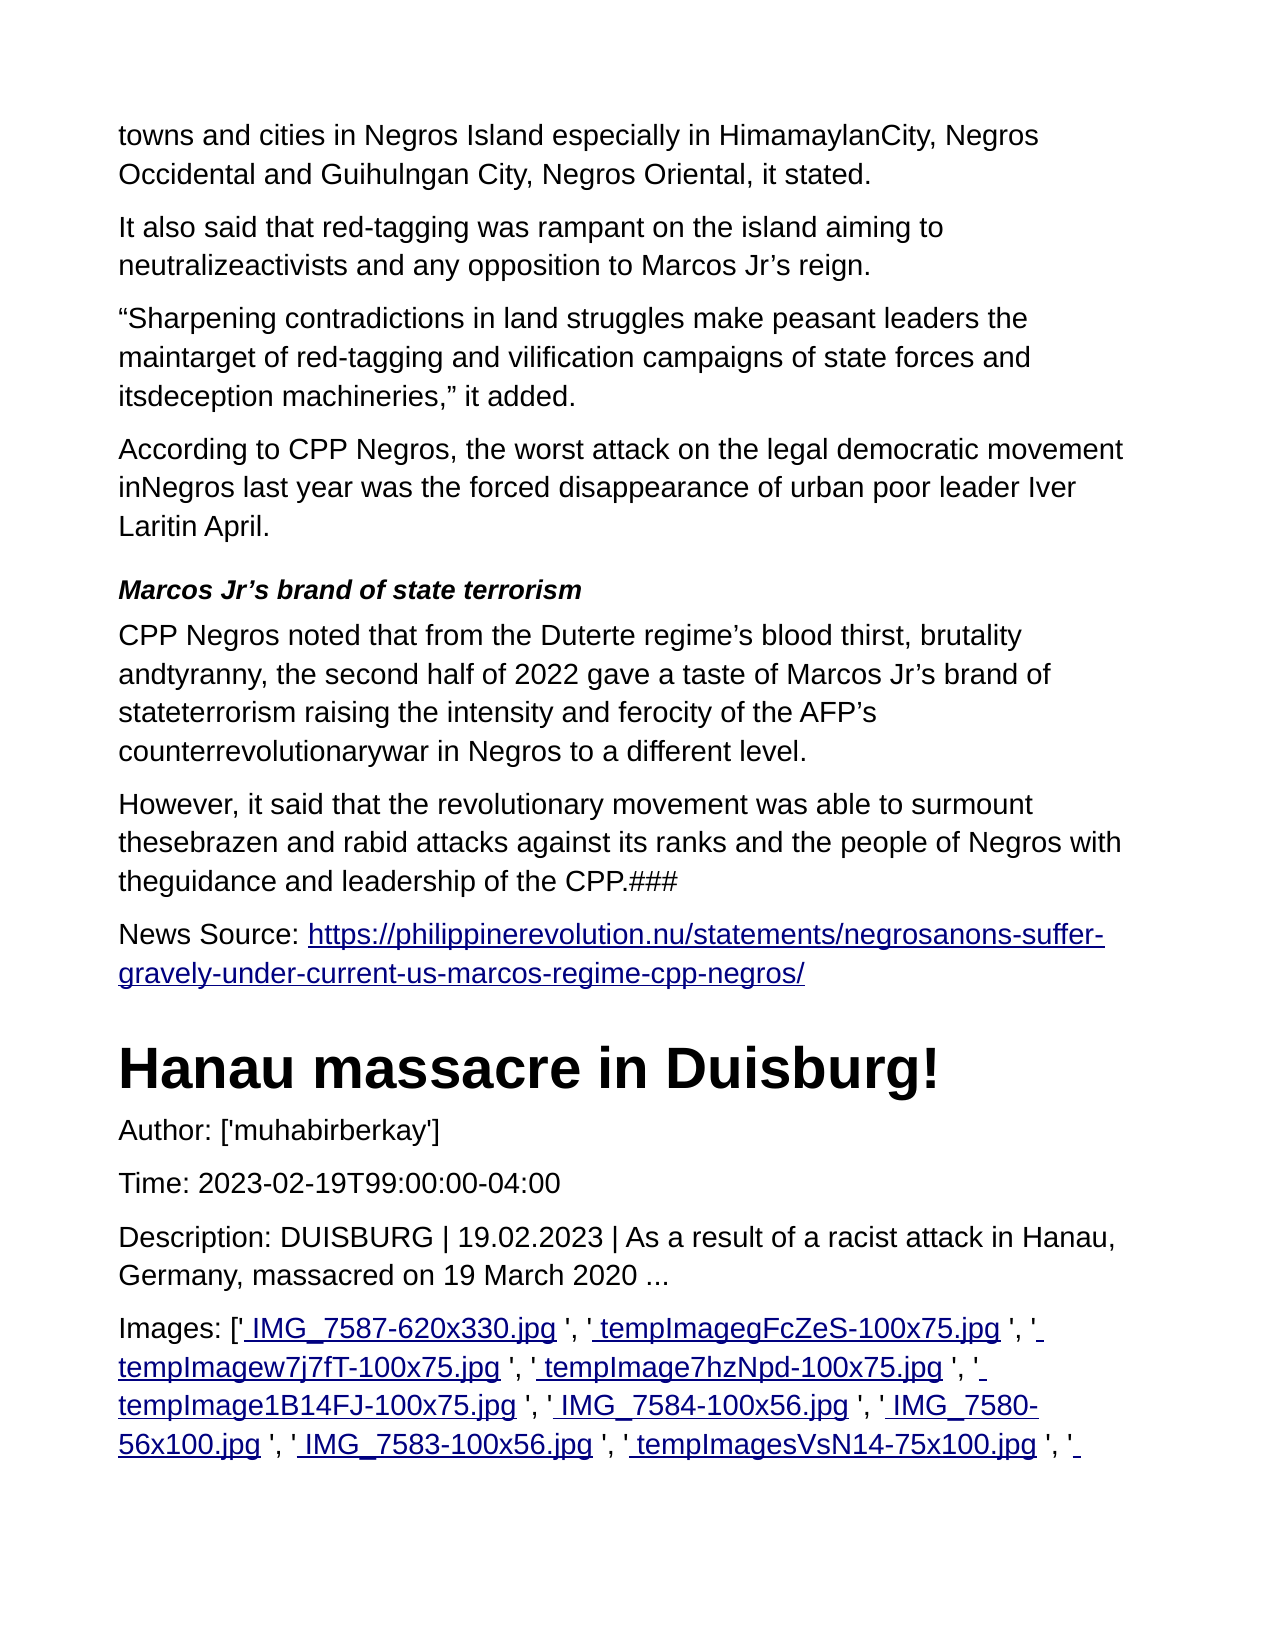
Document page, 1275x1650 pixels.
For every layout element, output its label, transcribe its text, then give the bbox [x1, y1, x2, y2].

text Time: 2023-02-19T99:00:00-04:00 [118, 1166, 1157, 1200]
subtitle Hanau massacre in Duisburg! [118, 1034, 1157, 1101]
text It also said that red-tagging was rampant on the island aiming to neutralizeactivists and any opposition to Marcos Jr’s reign. [118, 210, 1157, 282]
text “Sharpening contradictions in land struggles make peasant leaders the maintarget of red-tagging and vilification campaigns of state forces and itsdeception machineries,” it added. [118, 301, 1157, 412]
text Description: DUISBURG | 19.02.2023 | As a result of a racist attack in Hanau, Germany, massacred on 19 March 2020 ... [118, 1219, 1157, 1292]
subtitle Marcos Jr’s brand of state terrorism [118, 574, 1157, 606]
text Author: ['muhabirberkay'] [118, 1113, 1157, 1147]
text However, it said that the revolutionary movement was able to surmount thesebrazen and rabid attacks against its ranks and the people of Negros with theguidance and leadership of the CPP.### [118, 787, 1157, 897]
text towns and cities in Negros Island especially in HimamaylanCity, Negros Occidental and Guihulngan City, Negros Oriental, it stated. [118, 118, 1157, 190]
text CPP Negros noted that from the Duterte regime’s blood thirst, brutality andtyranny, the second half of 2022 gave a taste of Marcos Jr’s brand of stateterrorism raising the intensity and ferocity of the AFP’s counterrevolutionarywar in Negros to a different level. [118, 618, 1157, 767]
text Images: [' IMG_7587-620x330.jpg ', ' tempImagegFcZeS-100x75.jpg ', ' tempImagew7j7fT-100x75.jpg ', ' tempImage7hzNpd-100x75.jpg ', ' tempImage1B14FJ-100x75.jpg ', ' IMG_7584-100x56.jpg ', ' IMG_7580-56x100.jpg ', ' IMG_7583-100x56.jpg ', ' tempImagesVsN14-75x100.jpg ', ' [118, 1311, 1157, 1460]
text According to CPP Negros, the worst attack on the legal democratic movement inNegros last year was the forced disappearance of urban poor leader Iver Laritin April. [118, 432, 1157, 542]
text News Source: https://philippinerevolution.nu/statements/negrosanons-suffer-gravely-under-current-us-marcos-regime-cpp-negros/ [118, 917, 1157, 989]
